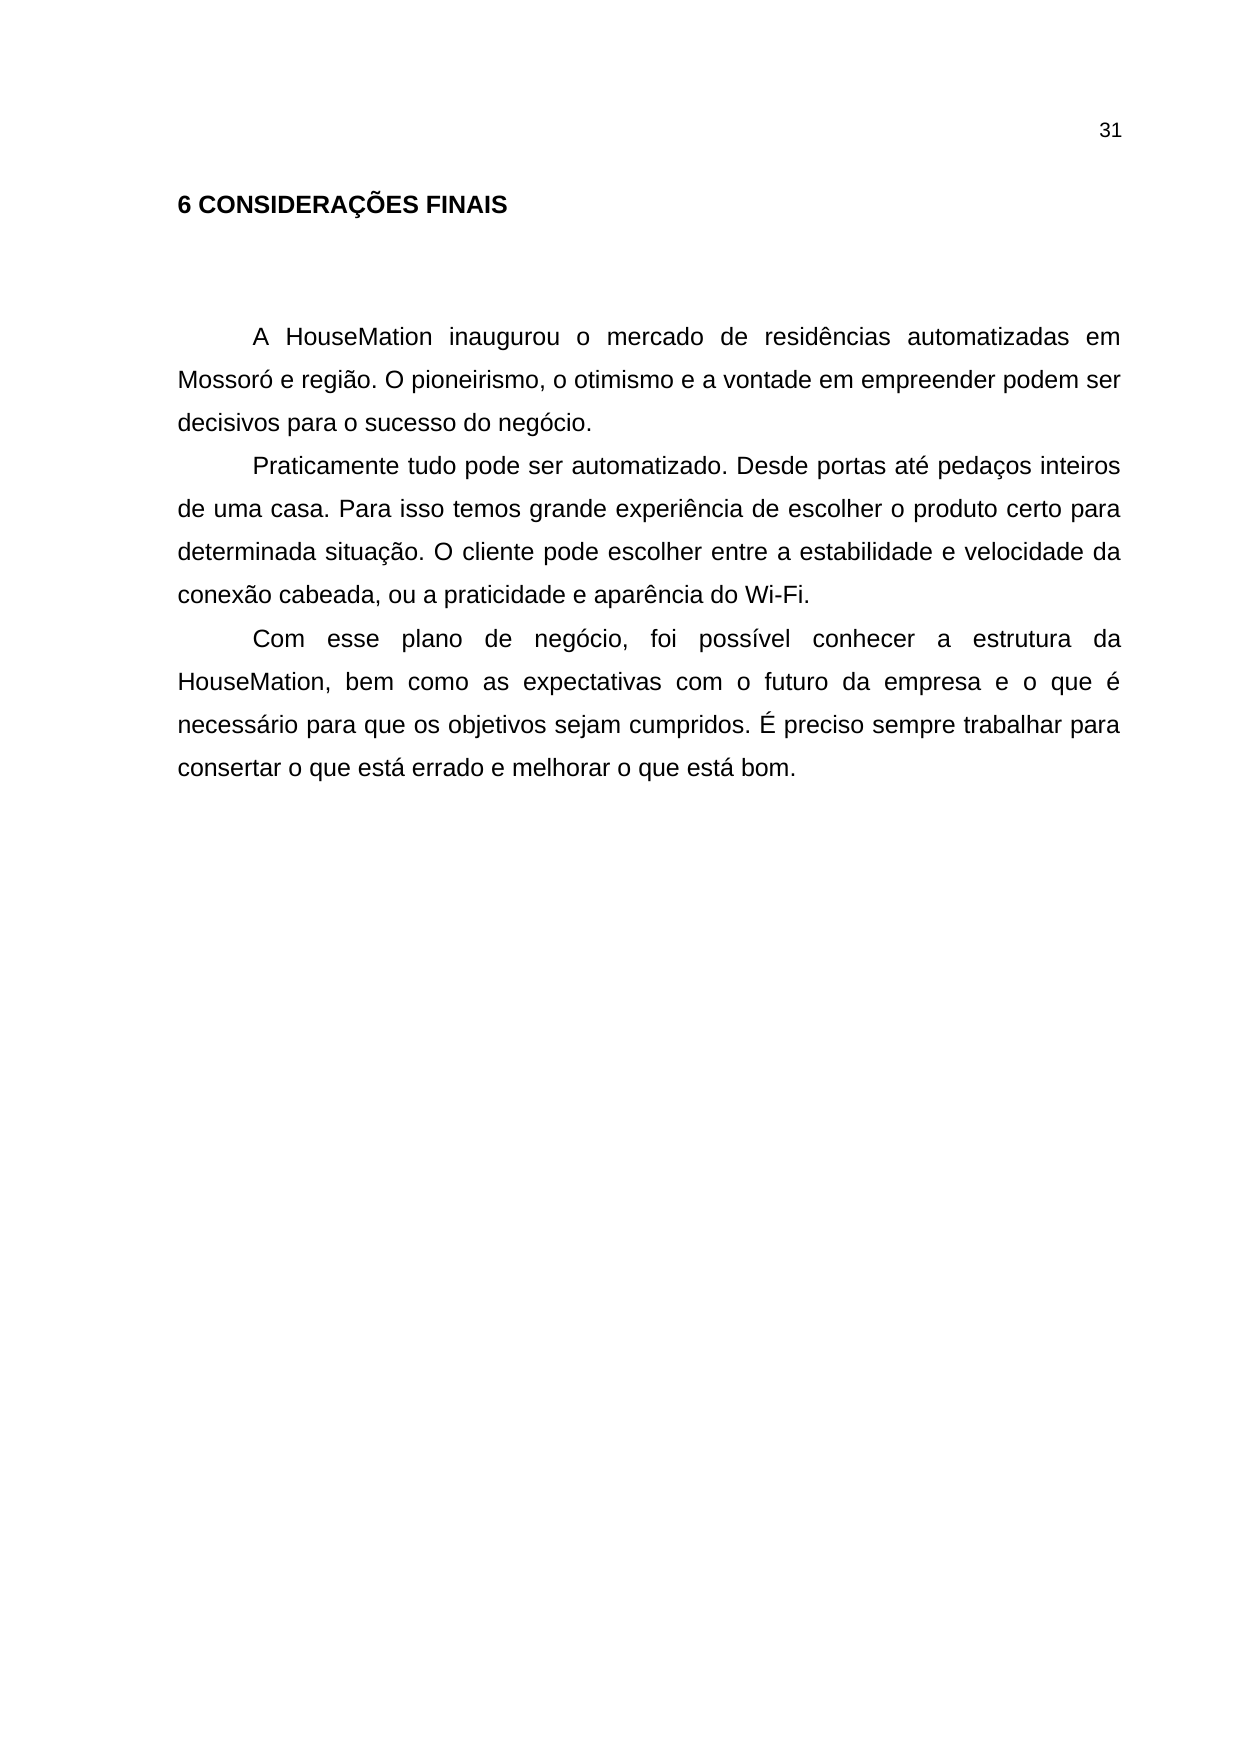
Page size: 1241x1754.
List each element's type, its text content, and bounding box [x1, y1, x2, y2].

text A HouseMation inaugurou o mercado de residências automatizadas em Mossoró e região. O pioneirismo, o otimismo e a vontade em empreender podem ser decisivos para o sucesso do negócio. [177, 322, 1122, 437]
text Praticamente tudo pode ser automatizado. Desde portas até pedaços inteiros de uma casa. Para isso temos grande experiência de escolher o produto certo para determinada situação. O cliente pode escolher entre a estabilidade e velocidade da conexão cabeada, ou a praticidade e aparência do Wi-Fi. [177, 451, 1122, 609]
subtitle Considerações finais [177, 190, 1122, 219]
text Com esse plano de negócio, foi possível conhecer a estrutura da HouseMation, bem como as expectativas com o futuro da empresa e o que é necessário para que os objetivos sejam cumpridos. É preciso sempre trabalhar para consertar o que está errado e melhorar o que está bom. [177, 624, 1122, 782]
